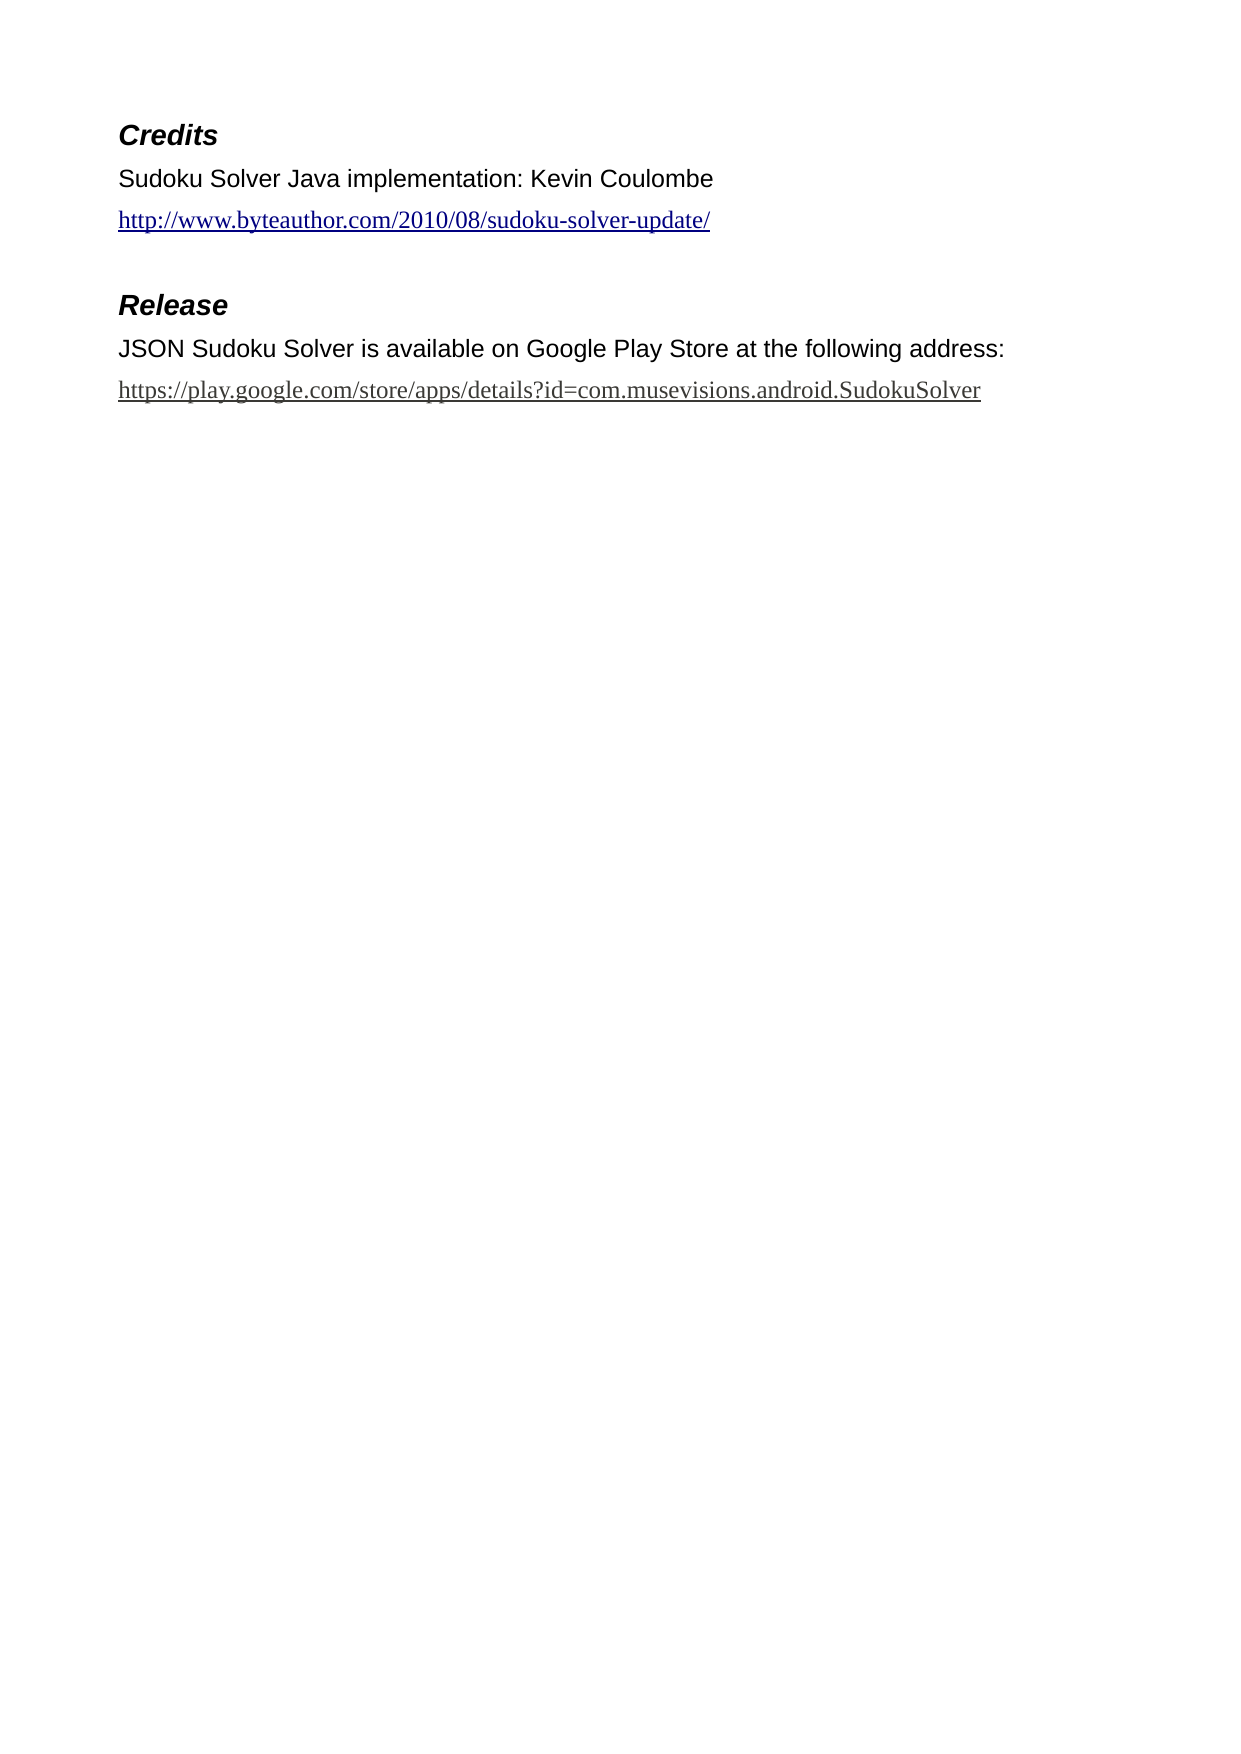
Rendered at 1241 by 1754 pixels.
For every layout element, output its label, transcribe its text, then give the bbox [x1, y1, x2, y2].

subtitle Credits [118, 118, 1122, 152]
text https://play.google.com/store/apps/details?id=com.musevisions.android.SudokuSolver [118, 375, 1122, 404]
text JSON Sudoku Solver is available on Google Play Store at the following address: [118, 334, 1122, 363]
subtitle Release [118, 288, 1122, 321]
text http://www.byteauthor.com/2010/08/sudoku-solver-update/ [118, 205, 1122, 234]
text Sudoku Solver Java implementation: Kevin Coulombe [118, 164, 1122, 193]
